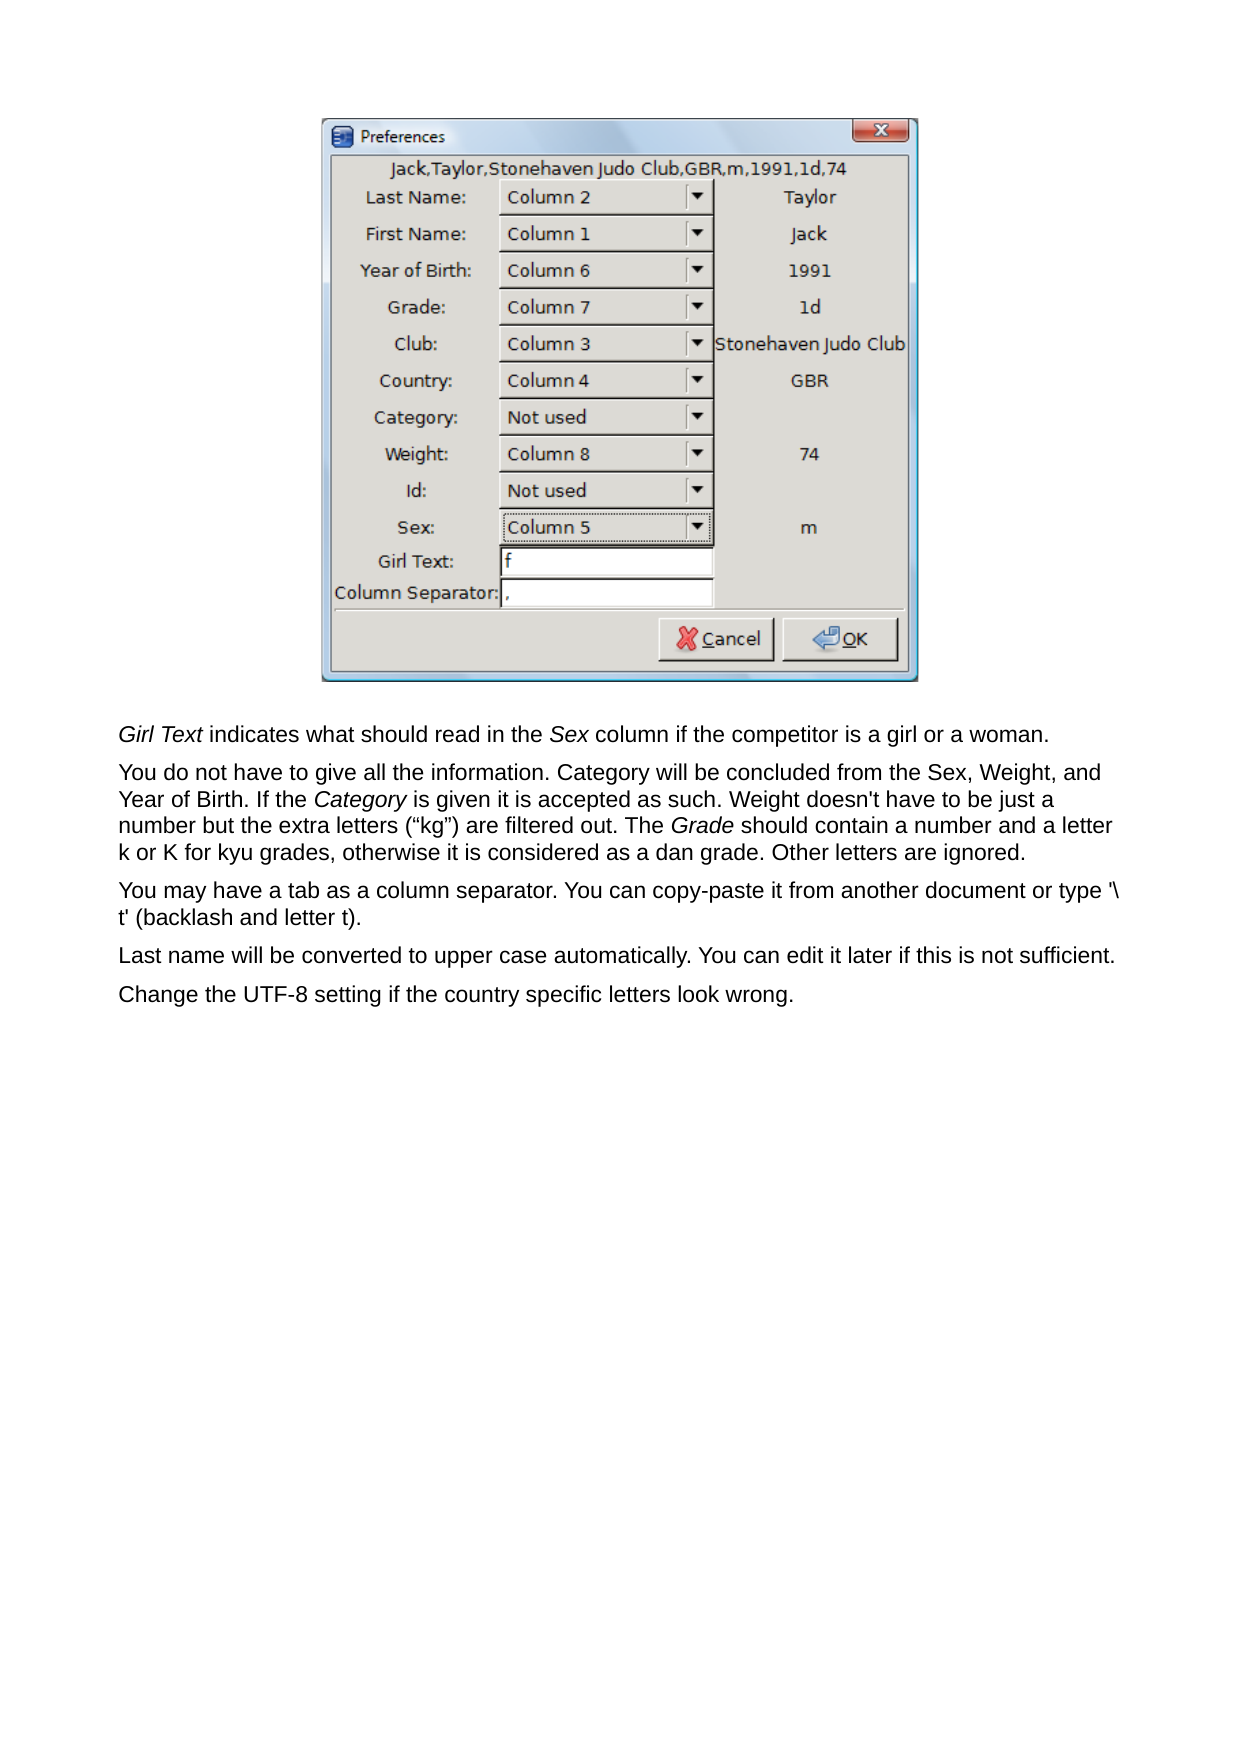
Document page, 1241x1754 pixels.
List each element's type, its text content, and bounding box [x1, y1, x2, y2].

picture [321, 118, 919, 682]
text You do not have to give all the information. Category will be concluded from the Sex, Weight, and Year of Birth. If the Category is given it is accepted as such. Weight doesn't have to be just a number but the extra letters (“kg”) are filtered out. The Grade should contain a number and a letter k or K for kyu grades, otherwise it is considered as a dan grade. Other letters are ignored. [118, 759, 1122, 865]
text You may have a tab as a column separator. You can copy-paste it from another document or type '\t' (backlash and letter t). [118, 877, 1122, 930]
text Girl Text indicates what should read in the Sex column if the competitor is a girl or a woman. [118, 721, 1122, 747]
text Change the UTF-8 setting if the country specific letters look wrong. [118, 981, 1122, 1008]
text Last name will be converted to upper case automatically. You can edit it later if this is not sufficient. [118, 942, 1122, 969]
